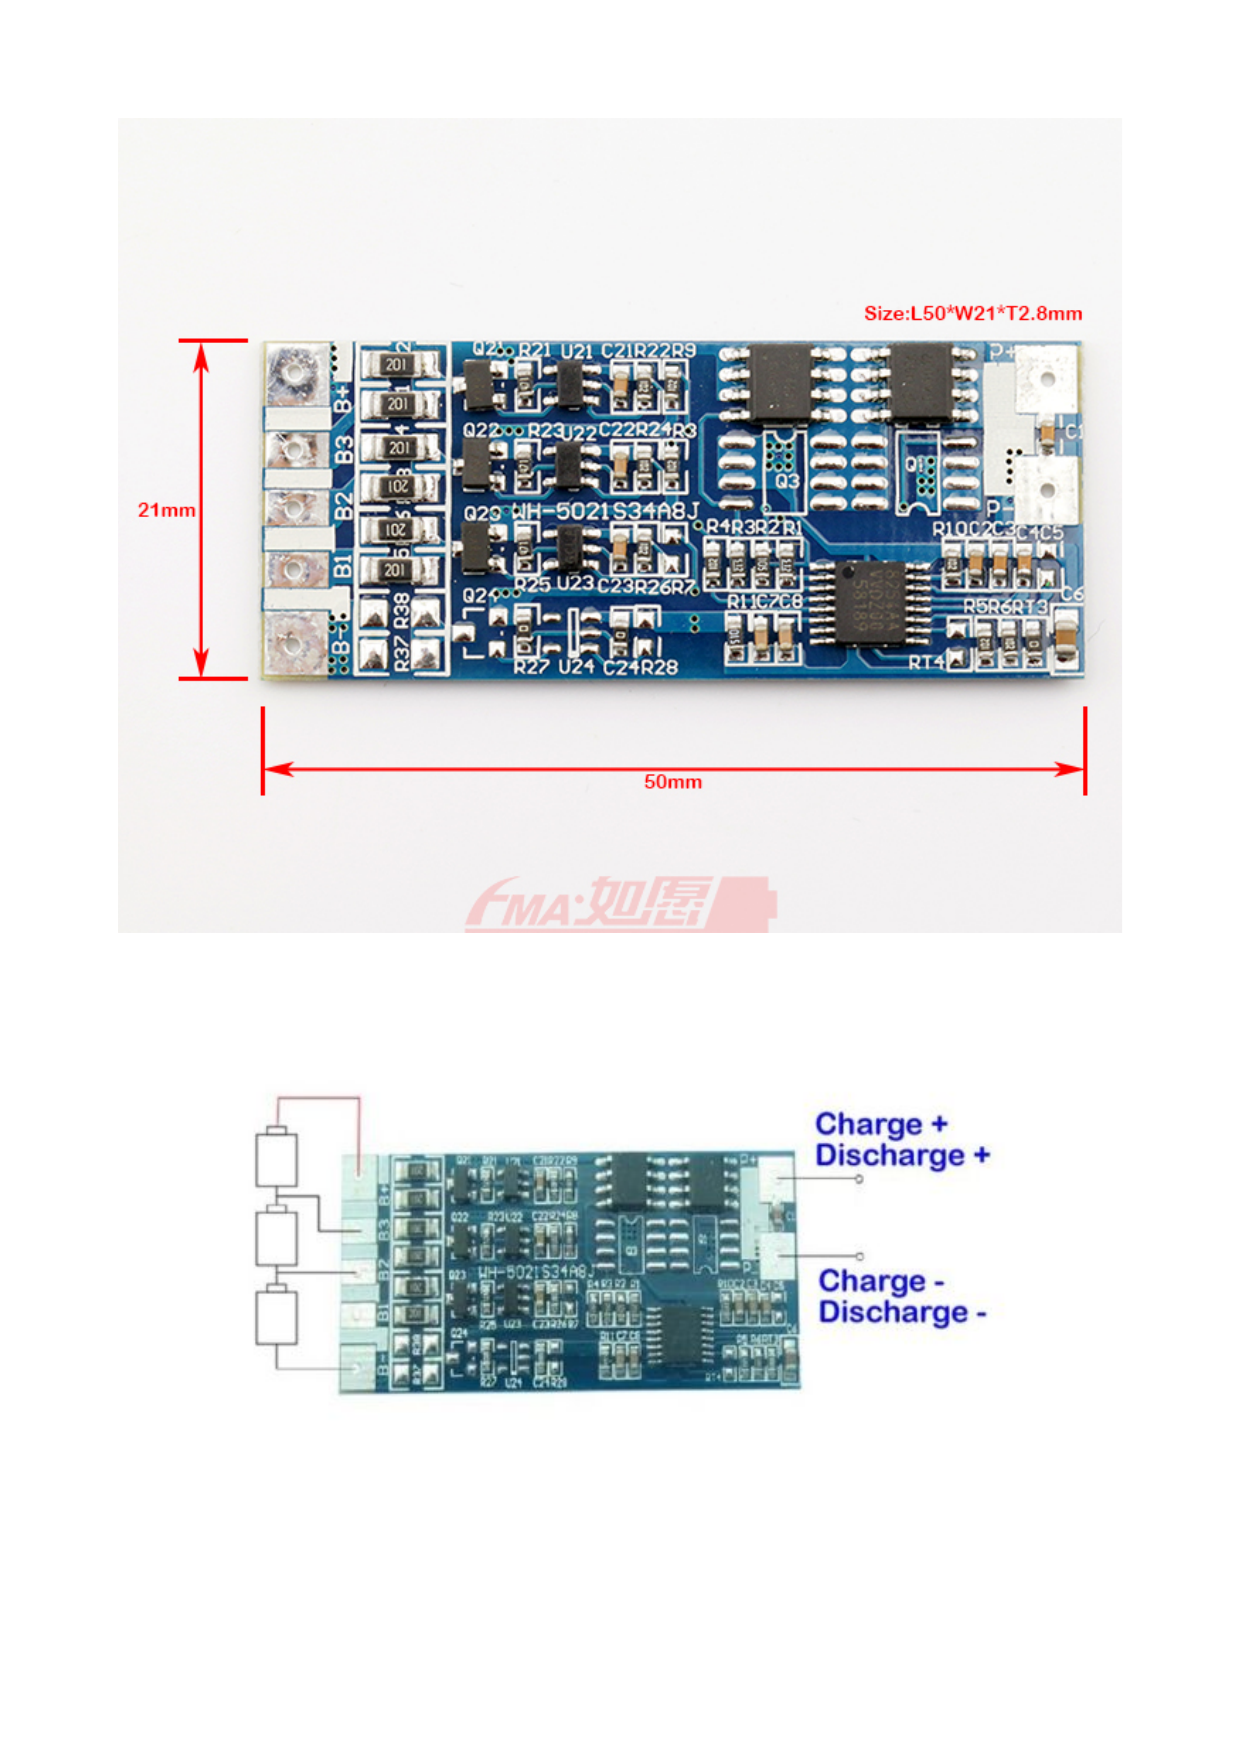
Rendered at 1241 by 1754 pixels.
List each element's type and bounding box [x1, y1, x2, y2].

picture [118, 118, 1123, 933]
picture [229, 968, 1011, 1604]
